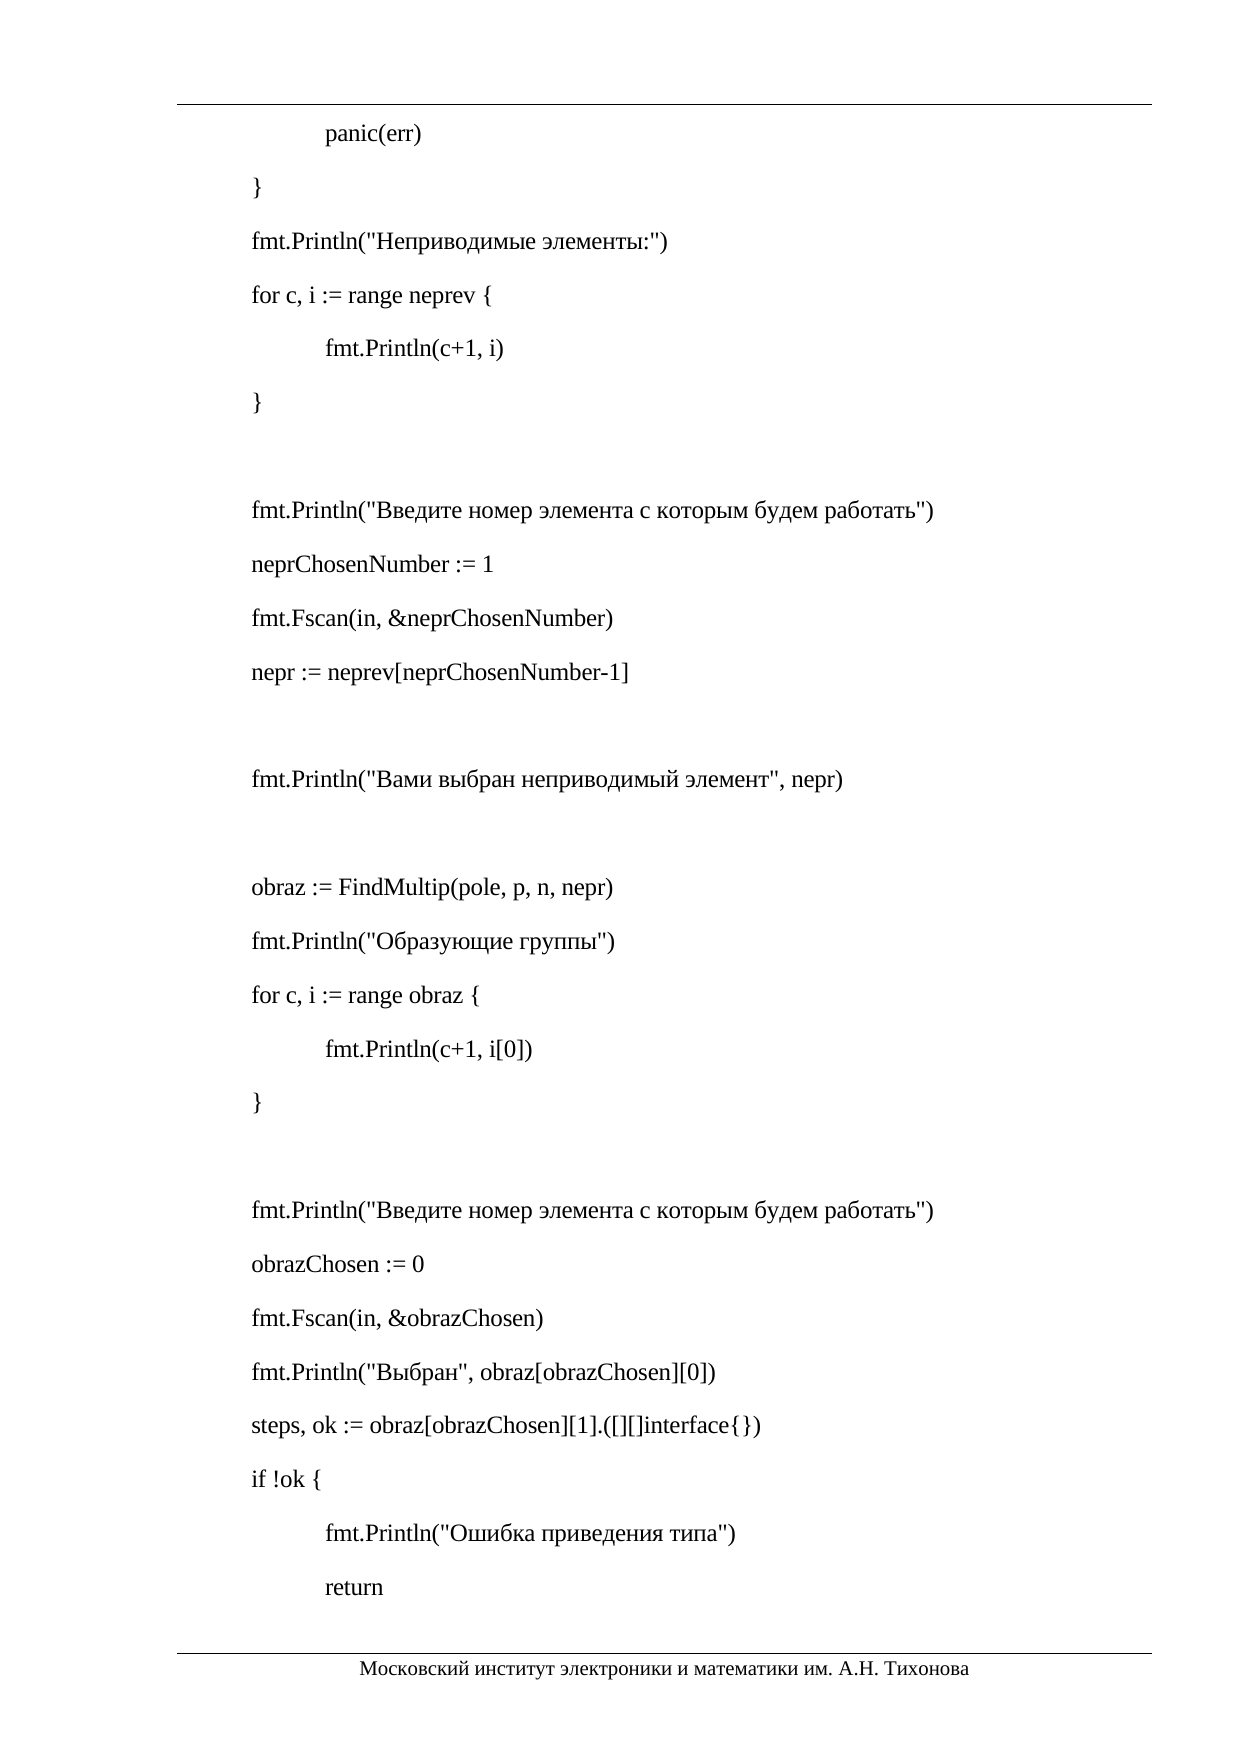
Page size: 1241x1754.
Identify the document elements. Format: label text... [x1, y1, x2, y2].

text panic(err) [177, 118, 1152, 147]
text fmt.Println(c+1, i[0]) [177, 1034, 1152, 1062]
text fmt.Println(c+1, i) [177, 333, 1152, 362]
text obrazChosen := 0 [177, 1249, 1152, 1278]
text } [177, 172, 1152, 201]
text fmt.Println("Введите номер элемента с которым будем работать") [177, 495, 1152, 524]
text return [177, 1572, 1152, 1601]
text fmt.Println("Ошибка приведения типа") [177, 1518, 1152, 1547]
text fmt.Fscan(in, &neprChosenNumber) [177, 603, 1152, 632]
text fmt.Println("Образующие группы") [177, 926, 1152, 955]
text for c, i := range neprev { [177, 280, 1152, 308]
text } [177, 387, 1152, 416]
text obraz := FindMultip(pole, p, n, nepr) [177, 872, 1152, 901]
text for c, i := range obraz { [177, 980, 1152, 1008]
text } [177, 1087, 1152, 1116]
text fmt.Println("Неприводимые элементы:") [177, 226, 1152, 254]
text fmt.Println("Выбран", obraz[obrazChosen][0]) [177, 1357, 1152, 1386]
text nepr := neprev[neprChosenNumber-1] [177, 657, 1152, 685]
text fmt.Fscan(in, &obrazChosen) [177, 1303, 1152, 1332]
text fmt.Println("Вами выбран неприводимый элемент", nepr) [177, 764, 1152, 793]
text fmt.Println("Введите номер элемента с которым будем работать") [177, 1195, 1152, 1224]
text if !ok { [177, 1464, 1152, 1493]
text steps, ok := obraz[obrazChosen][1].([][]interface{}) [177, 1411, 1152, 1439]
text neprChosenNumber := 1 [177, 549, 1152, 578]
